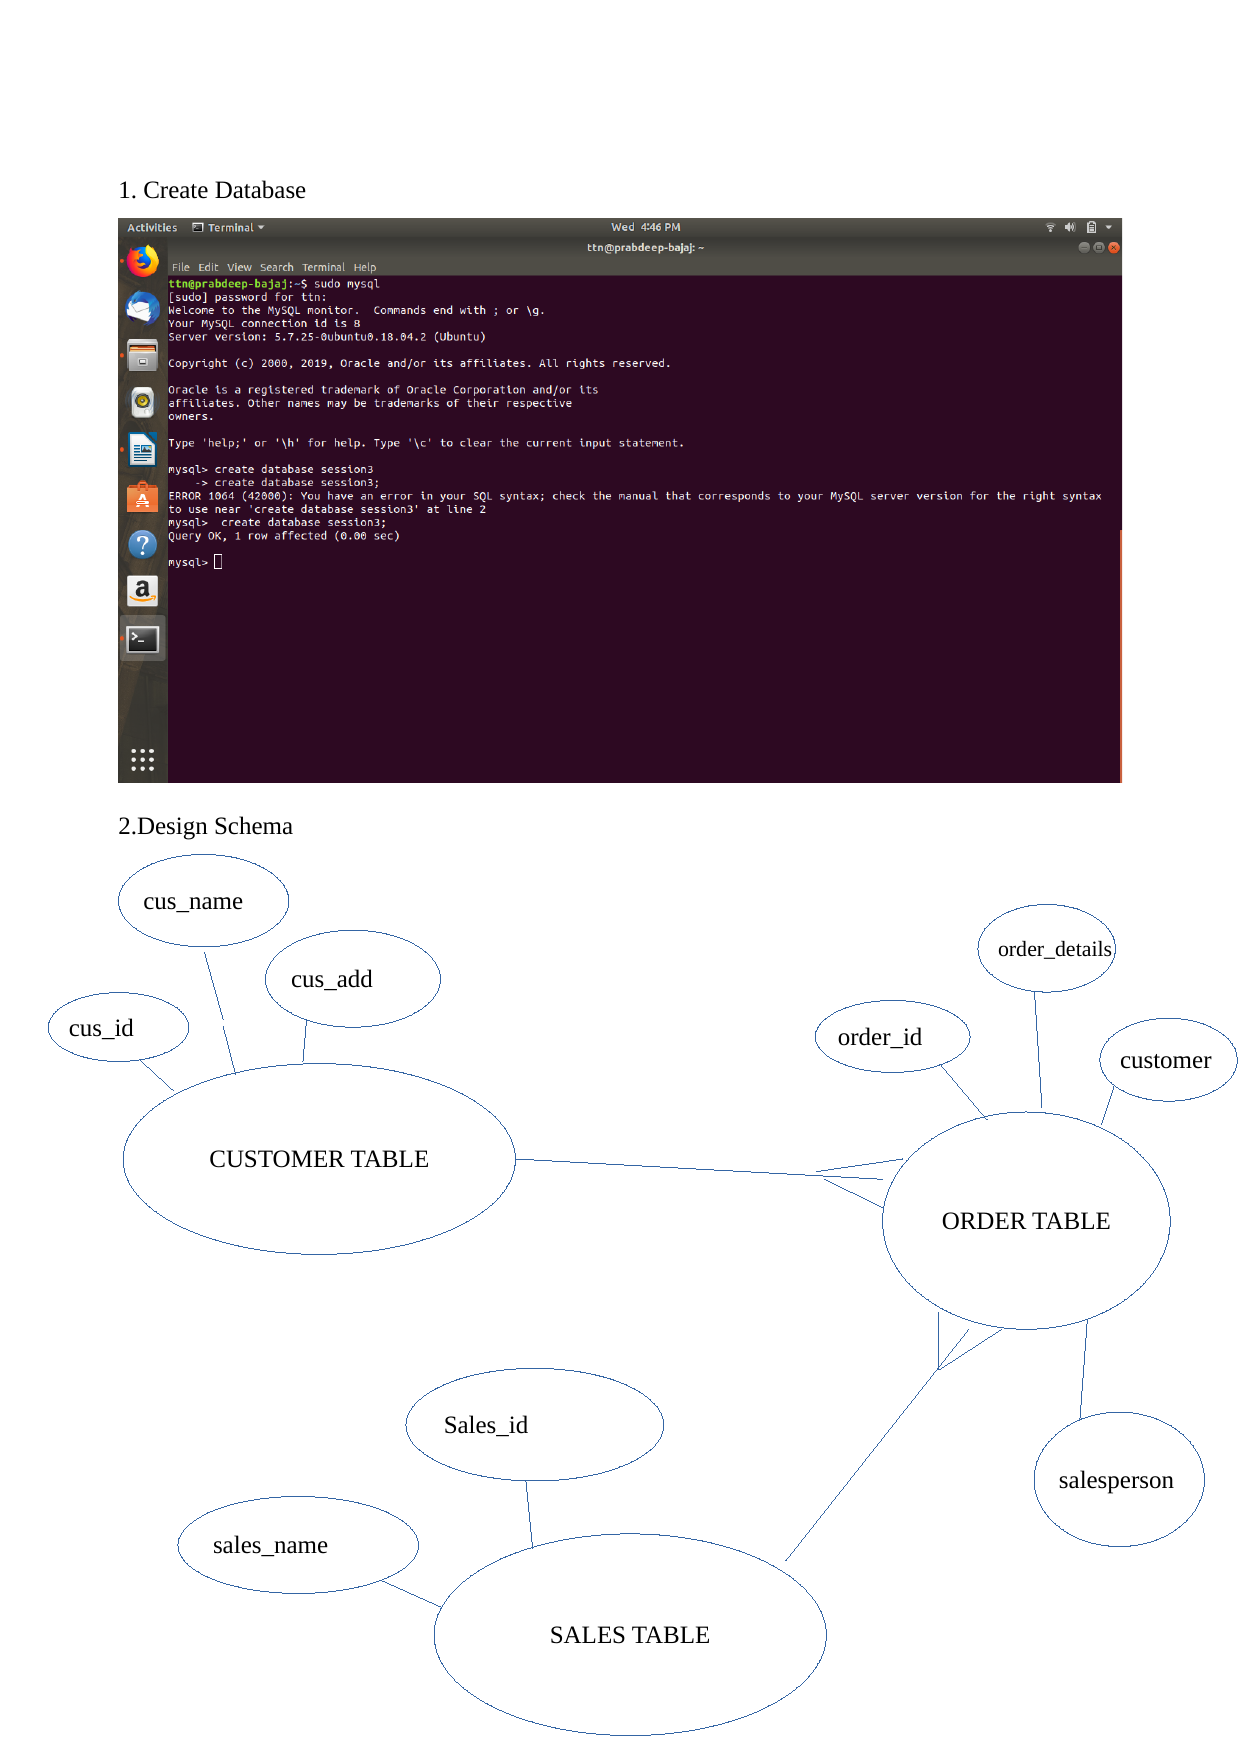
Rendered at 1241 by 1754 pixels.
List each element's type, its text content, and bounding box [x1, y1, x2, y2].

text 1. Create Database [118, 176, 1122, 204]
text 2.Design Schema [118, 811, 1122, 840]
picture [118, 218, 1123, 783]
